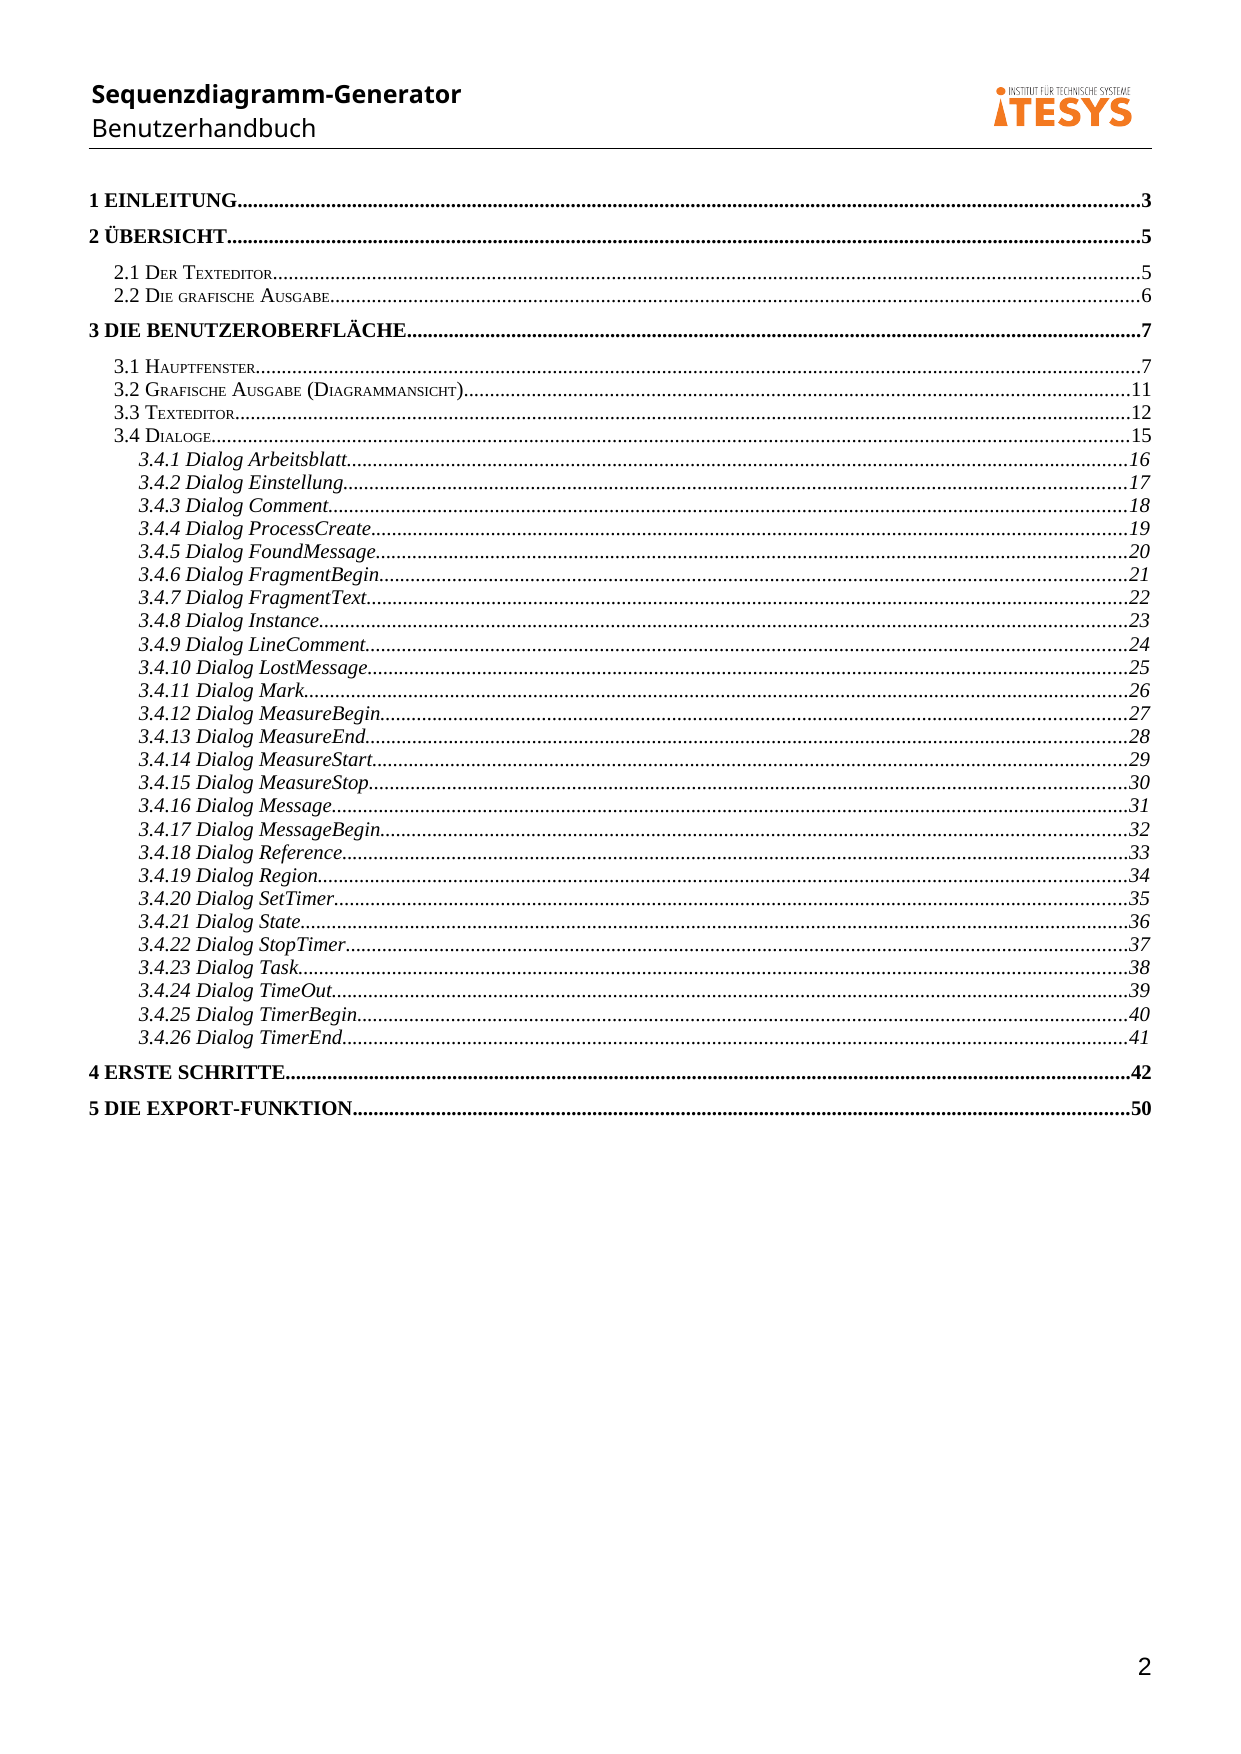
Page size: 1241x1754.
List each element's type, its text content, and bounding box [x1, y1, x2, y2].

text 3.4.13 Dialog MeasureEnd 28 [138, 725, 1152, 748]
text 3.4.8 Dialog Instance 23 [138, 609, 1152, 632]
text 3.4.21 Dialog State 36 [138, 910, 1152, 933]
picture [993, 85, 1133, 127]
text 3.3 Texteditor 12 [113, 401, 1152, 424]
text 3.4.12 Dialog MeasureBegin 27 [138, 702, 1152, 725]
text 2.1 Der Texteditor 5 [113, 261, 1152, 284]
text 2 Übersicht 5 [88, 225, 1152, 248]
text 3 Die Benutzeroberfläche 7 [88, 319, 1152, 342]
text 3.4.15 Dialog MeasureStop 30 [138, 771, 1152, 794]
text 1 Einleitung 3 [88, 189, 1152, 212]
text 3.4.16 Dialog Message 31 [138, 794, 1152, 817]
text 3.4.9 Dialog LineComment 24 [138, 632, 1152, 656]
text 3.1 Hauptfenster 7 [113, 355, 1152, 378]
text 3.4.18 Dialog Reference 33 [138, 841, 1152, 864]
text 3.4.19 Dialog Region 34 [138, 864, 1152, 887]
text 3.4.4 Dialog ProcessCreate 19 [138, 517, 1152, 540]
text 3.4.11 Dialog Mark 26 [138, 679, 1152, 702]
text 3.4.20 Dialog SetTimer 35 [138, 887, 1152, 910]
text 3.4.26 Dialog TimerEnd 41 [138, 1026, 1152, 1049]
text 3.4.24 Dialog TimeOut 39 [138, 979, 1152, 1002]
text 3.4.10 Dialog LostMessage 25 [138, 656, 1152, 679]
text 5 Die Export-Funktion 50 [88, 1097, 1152, 1120]
text 3.4.23 Dialog Task 38 [138, 956, 1152, 979]
text 3.4.2 Dialog Einstellung 17 [138, 471, 1152, 494]
text 3.4.7 Dialog FragmentText 22 [138, 586, 1152, 609]
text 3.4 Dialoge 15 [113, 424, 1152, 447]
text 3.4.6 Dialog FragmentBegin 21 [138, 563, 1152, 586]
text 2.2 Die grafische Ausgabe 6 [113, 284, 1152, 307]
text 3.4.25 Dialog TimerBegin 40 [138, 1002, 1152, 1026]
text 3.2 Grafische Ausgabe (Diagrammansicht) 11 [113, 378, 1152, 401]
text 3.4.22 Dialog StopTimer 37 [138, 933, 1152, 956]
text 3.4.14 Dialog MeasureStart 29 [138, 748, 1152, 771]
text 3.4.1 Dialog Arbeitsblatt 16 [138, 447, 1152, 471]
text 3.4.5 Dialog FoundMessage 20 [138, 540, 1152, 563]
text 4 Erste Schritte 42 [88, 1061, 1152, 1084]
text 3.4.17 Dialog MessageBegin 32 [138, 817, 1152, 841]
text 3.4.3 Dialog Comment 18 [138, 494, 1152, 517]
